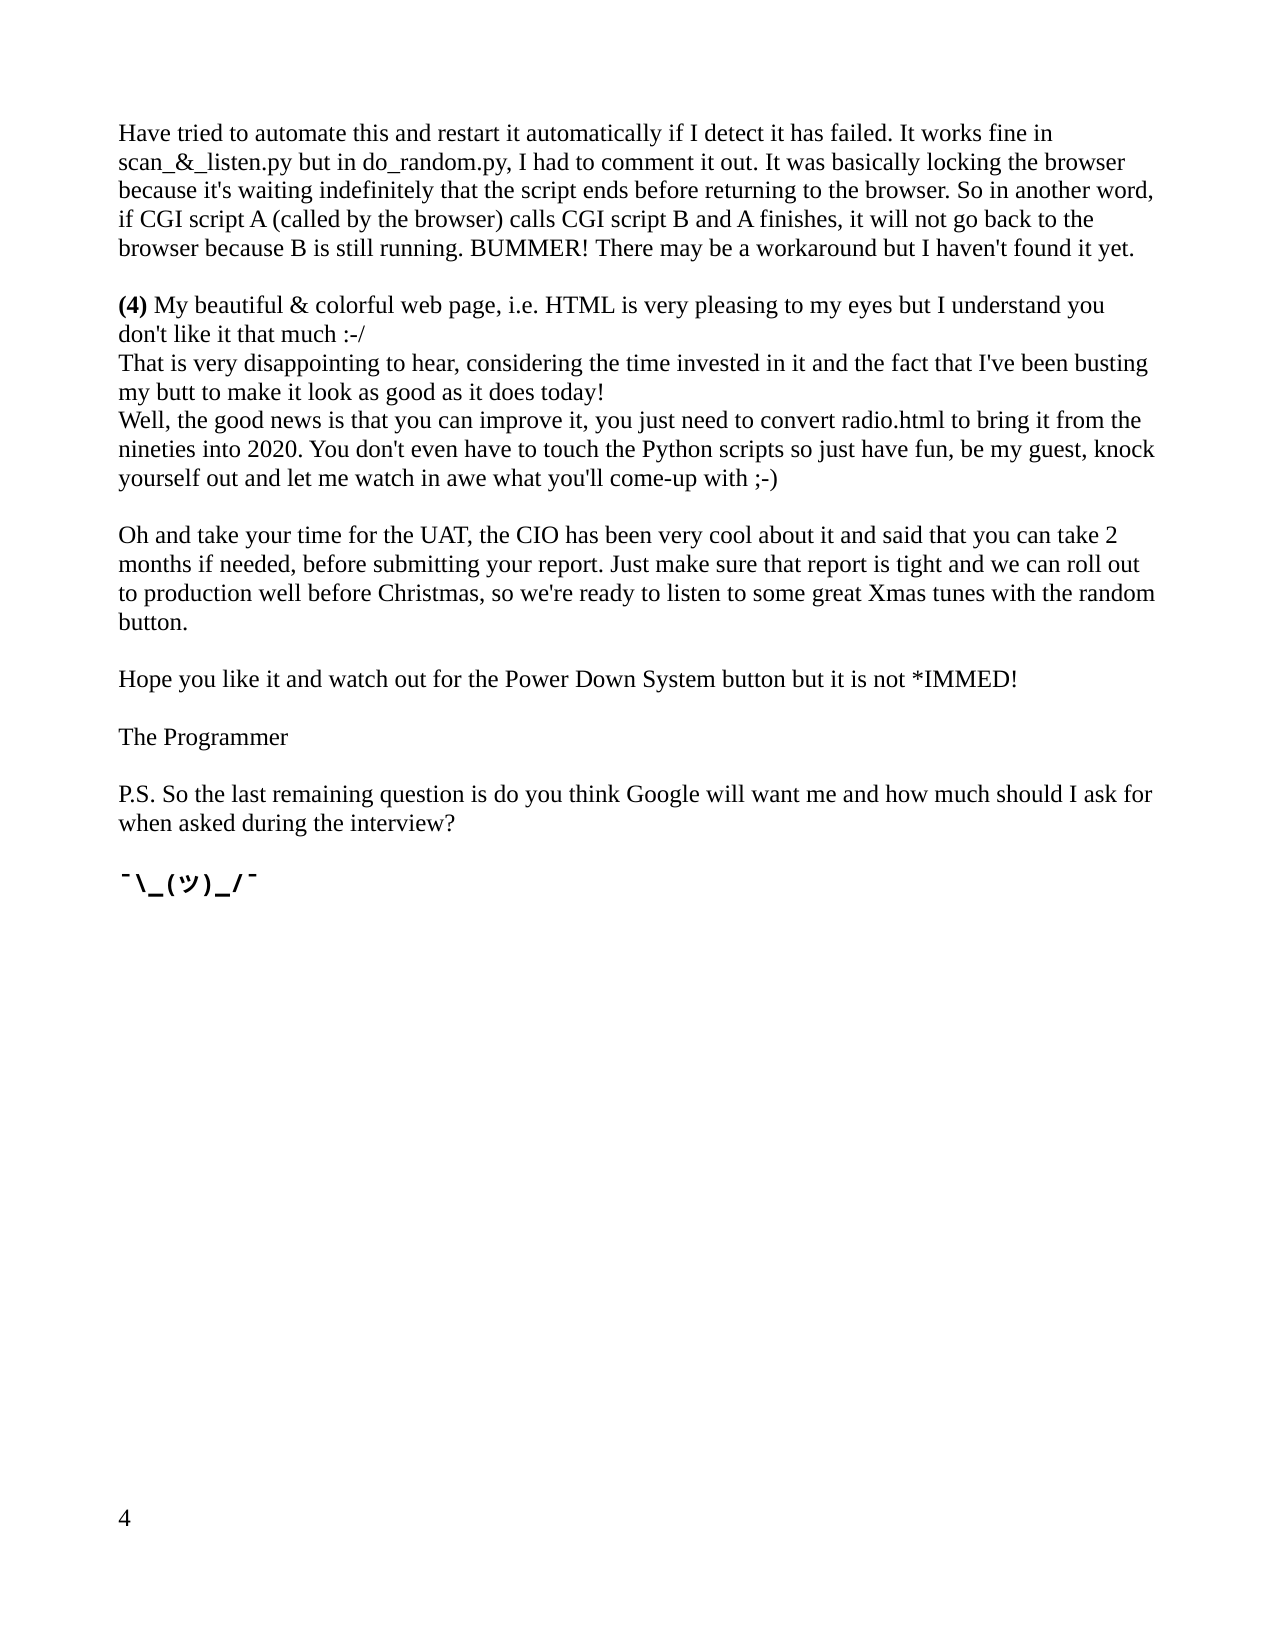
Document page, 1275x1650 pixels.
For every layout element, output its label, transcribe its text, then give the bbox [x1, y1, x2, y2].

text Have tried to automate this and restart it automatically if I detect it has failed. It works fine in scan_&_listen.py but in do_random.py, I had to comment it out. It was basically locking the browser because it's waiting indefinitely that the script ends before returning to the browser. So in another word, if CGI script A (called by the browser) calls CGI script B and A finishes, it will not go back to the browser because B is still running. BUMMER! There may be a workaround but I haven't found it yet. [118, 118, 1157, 262]
text Oh and take your time for the UAT, the CIO has been very cool about it and said that you can take 2 months if needed, before submitting your report. Just make sure that report is tight and we can roll out to production well before Christmas, so we're ready to listen to some great Xmas tunes with the random button. [118, 521, 1157, 636]
text Well, the good news is that you can improve it, you just need to convert radio.html to bring it from the nineties into 2020. You don't even have to touch the Python scripts so just have fun, be my guest, knock yourself out and let me watch in awe what you'll come-up with ;-) [118, 406, 1157, 492]
text P.S. So the last remaining question is do you think Google will want me and how much should I ask for when asked during the interview? [118, 779, 1157, 837]
text (4) My beautiful & colorful web page, i.e. HTML is very pleasing to my eyes but I understand you don't like it that much :-/ [118, 291, 1157, 348]
text The Programmer [118, 722, 1157, 751]
text Hope you like it and watch out for the Power Down System button but it is not *IMMED! [118, 664, 1157, 693]
text ¯\_(ツ)_/¯ [118, 866, 1157, 900]
text That is very disappointing to hear, considering the time invested in it and the fact that I've been busting my butt to make it look as good as it does today! [118, 348, 1157, 406]
